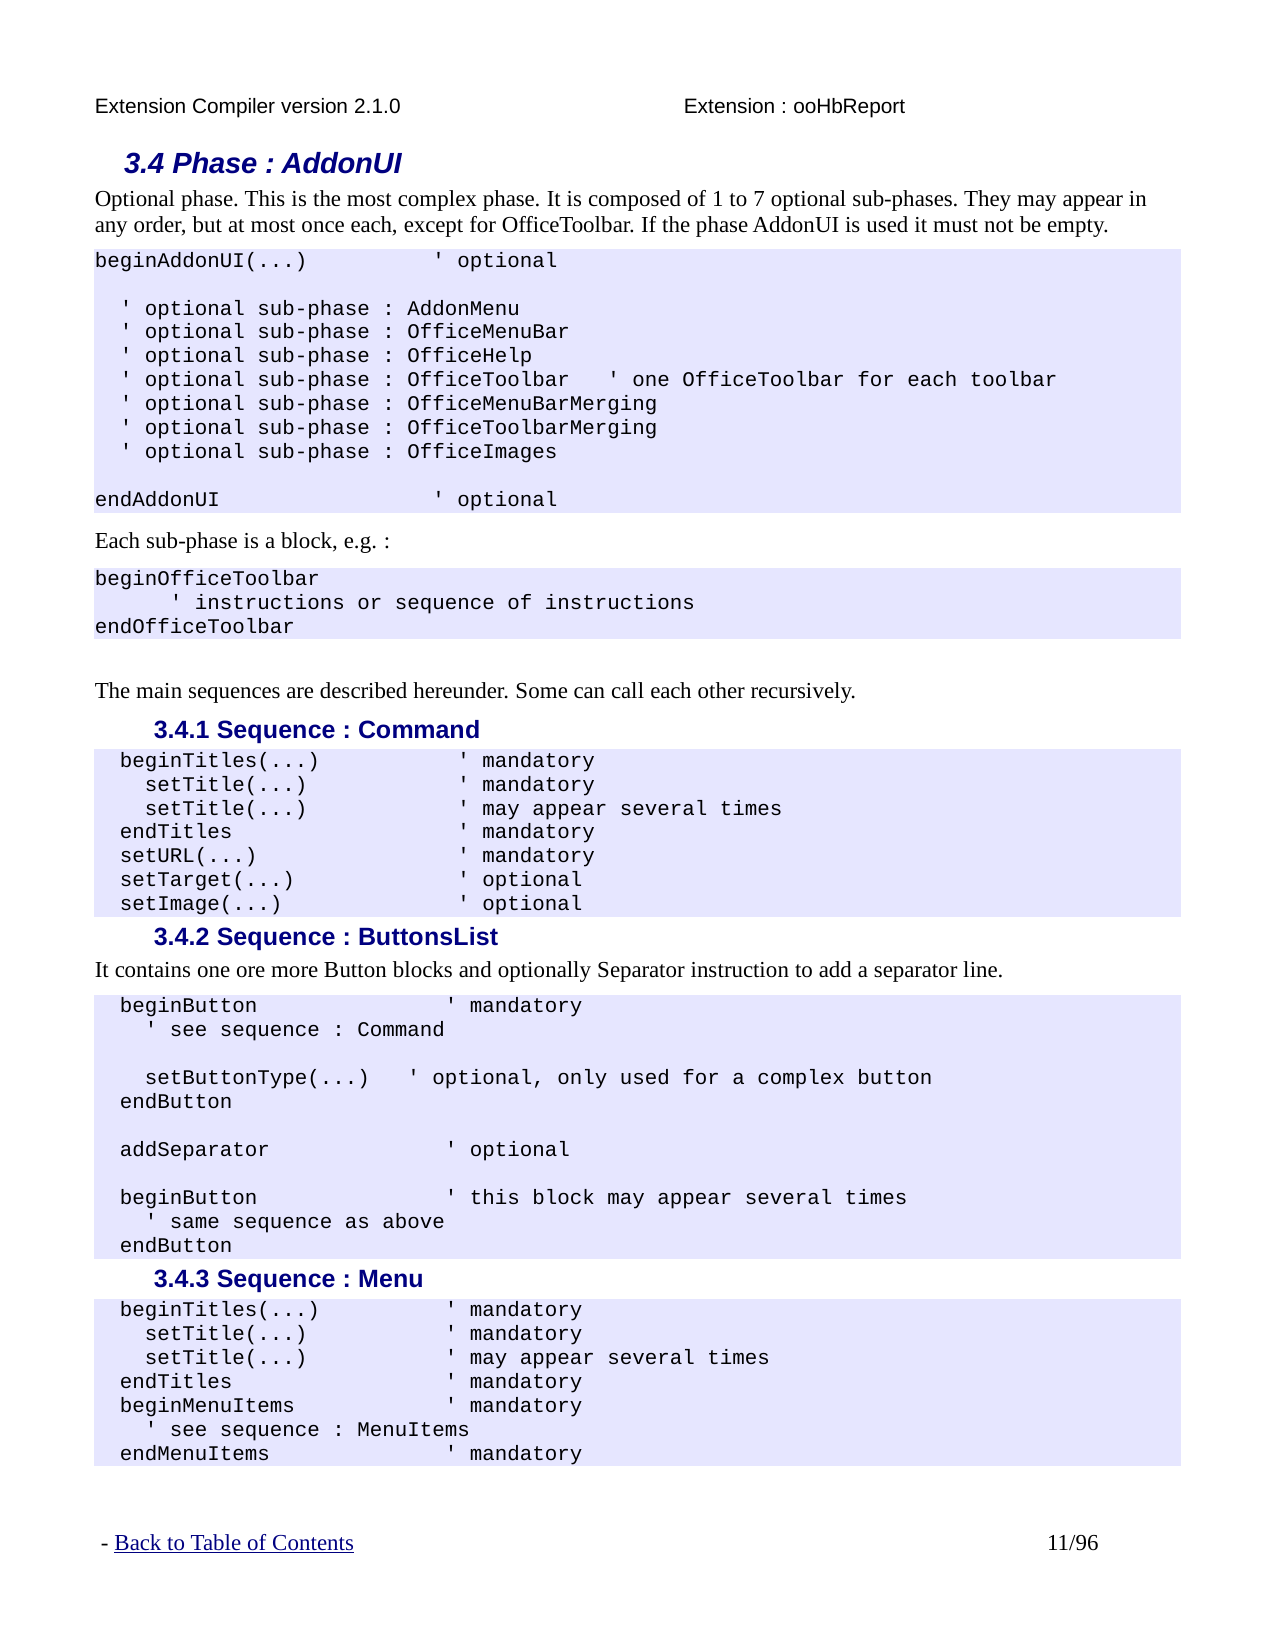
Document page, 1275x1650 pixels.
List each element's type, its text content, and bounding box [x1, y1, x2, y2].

text endTitles ' mandatory [94, 821, 1181, 845]
text endOfficeToolbar [94, 616, 1181, 639]
text ' optional sub-phase : OfficeToolbarMerging [94, 417, 1181, 441]
text endTitles ' mandatory [94, 1371, 1181, 1394]
subtitle Sequence : ButtonsList [153, 923, 1181, 951]
text ' instructions or sequence of instructions [94, 592, 1181, 616]
text beginAddonUI(...) ' optional [94, 249, 1181, 273]
text ' optional sub-phase : OfficeImages [94, 441, 1181, 465]
text endMenuItems ' mandatory [94, 1442, 1181, 1466]
text setTitle(...) ' mandatory [94, 1323, 1181, 1347]
subtitle Phase : AddonUI [124, 147, 1181, 180]
text beginButton ' this block may appear several times [94, 1187, 1181, 1211]
text ' see sequence : MenuItems [94, 1418, 1181, 1442]
text endButton [94, 1091, 1181, 1115]
text setURL(...) ' mandatory [94, 845, 1181, 869]
text The main sequences are described hereunder. Some can call each other recursively. [94, 678, 1181, 703]
text ' optional sub-phase : AddonMenu [94, 297, 1181, 321]
text ' optional sub-phase : OfficeMenuBar [94, 321, 1181, 345]
text ' optional sub-phase : OfficeMenuBarMerging [94, 393, 1181, 417]
text setImage(...) ' optional [94, 893, 1181, 917]
text endAddonUI ' optional [94, 489, 1181, 513]
text It contains one ore more Button blocks and optionally Separator instruction to add a separator line. [94, 957, 1181, 983]
text beginTitles(...) ' mandatory [94, 1299, 1181, 1323]
text Optional phase. This is the most complex phase. It is composed of 1 to 7 optional sub-phases. They may appear in any order, but at most once each, except for OfficeToolbar. If the phase AddonUI is used it must not be empty. [94, 186, 1181, 237]
text beginMenuItems ' mandatory [94, 1394, 1181, 1418]
text ' optional sub-phase : OfficeHelp [94, 345, 1181, 369]
text ' optional sub-phase : OfficeToolbar ' one OfficeToolbar for each toolbar [94, 369, 1181, 393]
text ' see sequence : Command [94, 1019, 1181, 1043]
text beginButton ' mandatory [94, 995, 1181, 1019]
subtitle Sequence : Command [153, 716, 1181, 744]
text setTitle(...) ' mandatory [94, 773, 1181, 797]
text endButton [94, 1235, 1181, 1259]
text setTarget(...) ' optional [94, 869, 1181, 893]
text setTitle(...) ' may appear several times [94, 1347, 1181, 1371]
text setTitle(...) ' may appear several times [94, 797, 1181, 821]
text beginOfficeToolbar [94, 568, 1181, 592]
text setButtonType(...) ' optional, only used for a complex button [94, 1067, 1181, 1091]
text beginTitles(...) ' mandatory [94, 749, 1181, 773]
text ' same sequence as above [94, 1211, 1181, 1235]
subtitle Sequence : Menu [153, 1265, 1181, 1293]
text Each sub-phase is a block, e.g. : [94, 528, 1181, 553]
text addSeparator ' optional [94, 1139, 1181, 1163]
